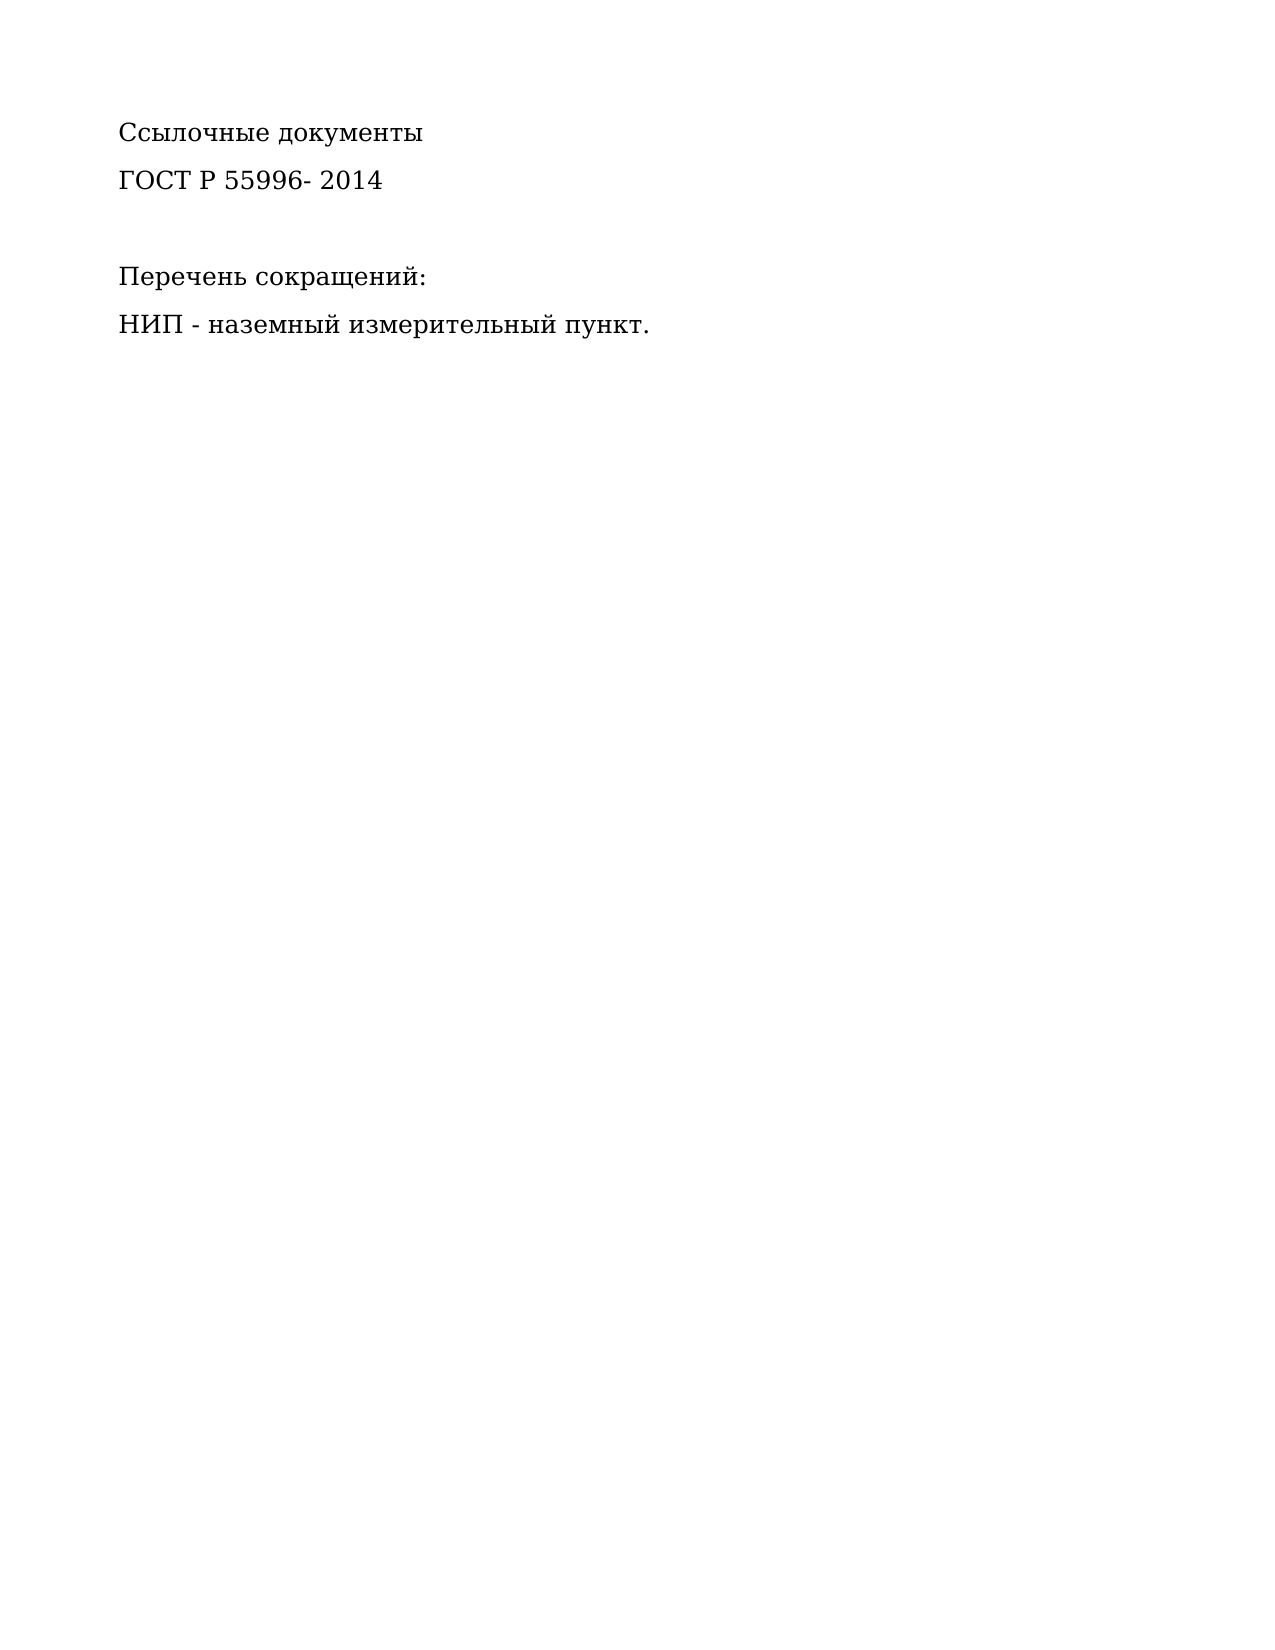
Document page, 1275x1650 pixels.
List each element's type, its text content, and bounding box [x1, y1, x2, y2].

text ГОСТ Р 55996- 2014 [118, 166, 1157, 195]
text Ссылочные документы [118, 118, 1157, 147]
text Перечень сокращений: [118, 262, 1157, 292]
text НИП - наземный измерительный пункт. [118, 311, 1157, 340]
